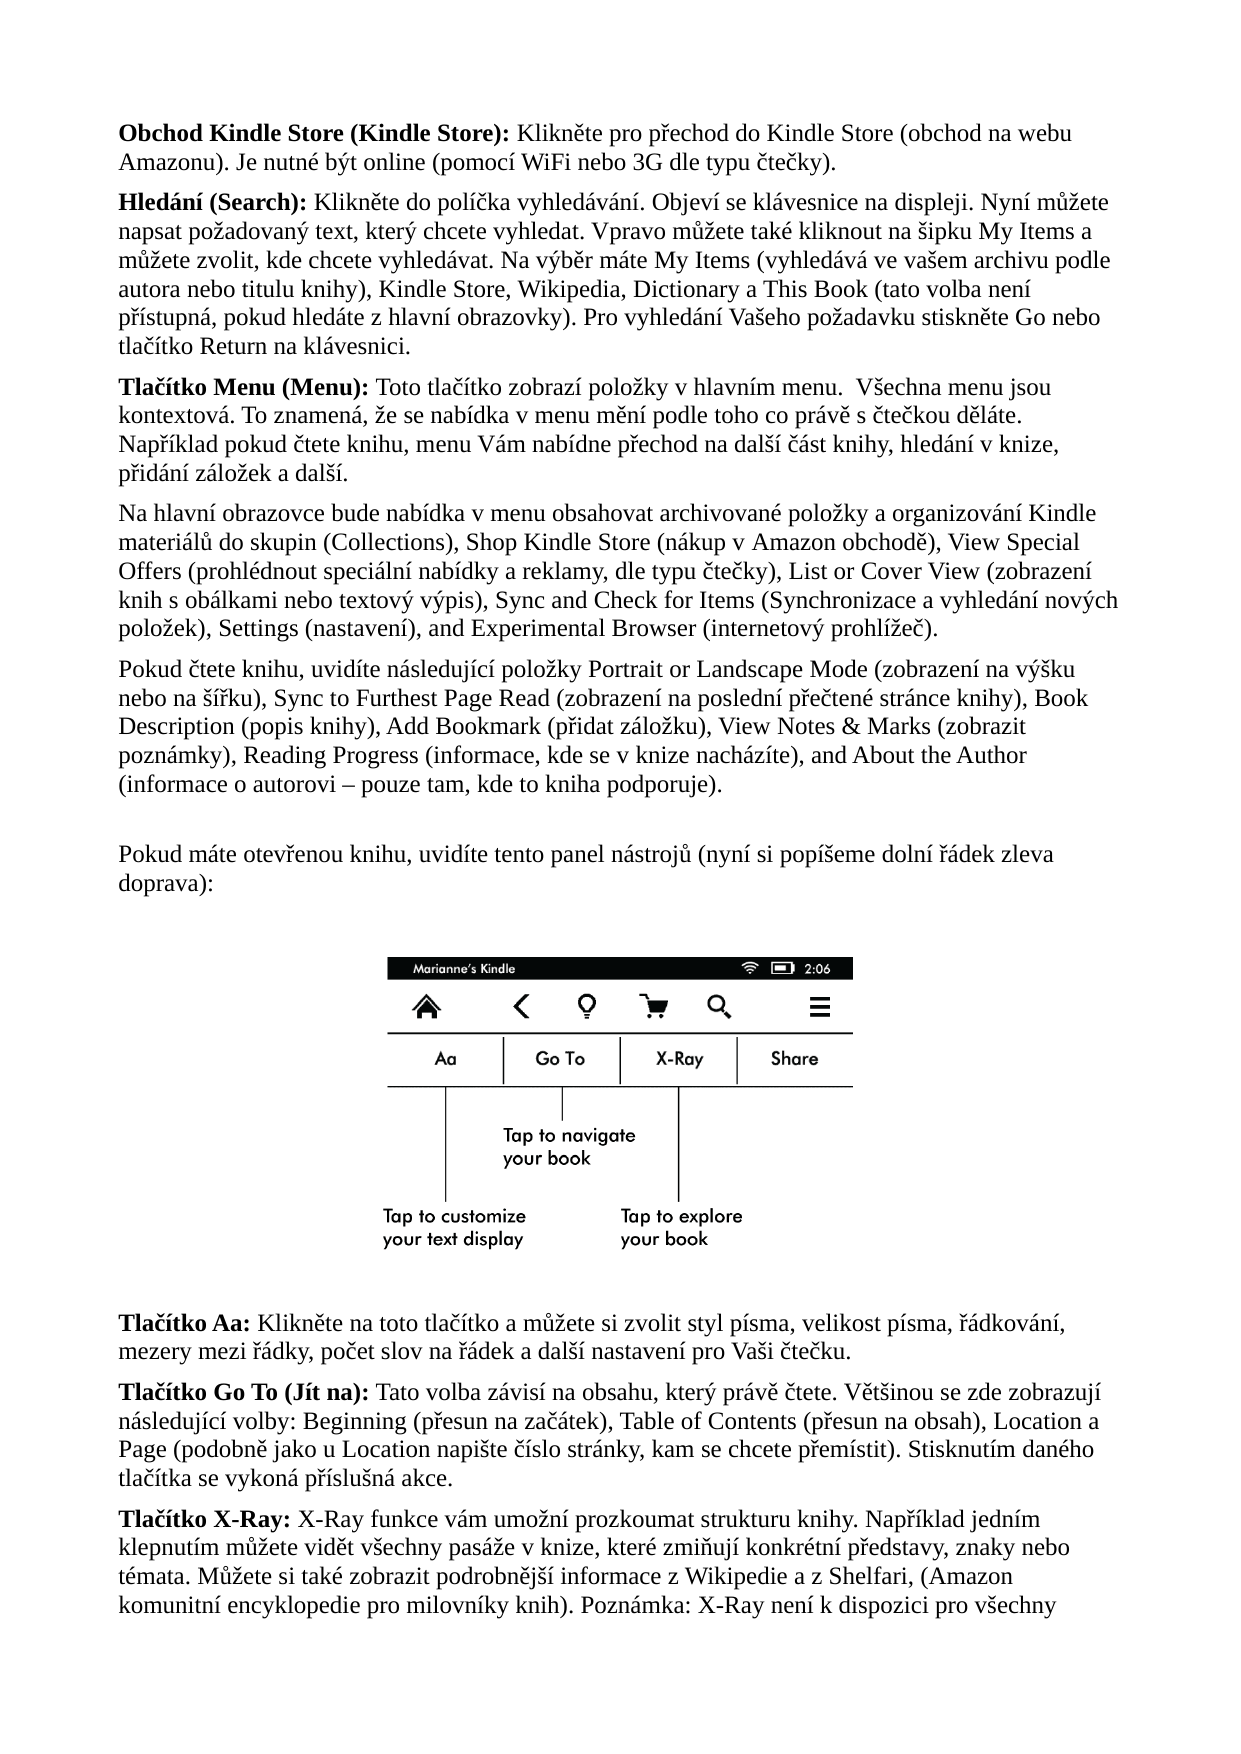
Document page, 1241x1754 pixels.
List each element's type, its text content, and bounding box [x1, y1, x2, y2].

text Tlačítko X-Ray: X-Ray funkce vám umožní prozkoumat strukturu knihy. Například jedním klepnutím můžete vidět všechny pasáže v knize, které zmiňují konkrétní představy, znaky nebo témata. Můžete si také zobrazit podrobnější informace z Wikipedie a z Shelfari, (Amazon komunitní encyklopedie pro milovníky knih). Poznámka: X-Ray není k dispozici pro všechny [118, 1504, 1122, 1619]
text Tlačítko Aa: Klikněte na toto tlačítko a můžete si zvolit styl písma, velikost písma, řádkování, mezery mezi řádky, počet slov na řádek a další nastavení pro Vaši čtečku. [118, 1308, 1122, 1365]
text Pokud čtete knihu, uvidíte následující položky Portrait or Landscape Mode (zobrazení na výšku nebo na šířku), Sync to Furthest Page Read (zobrazení na poslední přečtené stránce knihy), Book Description (popis knihy), Add Bookmark (přidat záložku), View Notes & Marks (zobrazit poznámky), Reading Progress (informace, kde se v knize nacházíte), and About the Author (informace o autorovi – pouze tam, kde to kniha podporuje). [118, 654, 1122, 798]
text Na hlavní obrazovce bude nabídka v menu obsahovat archivované položky a organizování Kindle materiálů do skupin (Collections), Shop Kindle Store (nákup v Amazon obchodě), View Special Offers (prohlédnout speciální nabídky a reklamy, dle typu čtečky), List or Cover View (zobrazení knih s obálkami nebo textový výpis), Sync and Check for Items (Synchronizace a vyhledání nových položek), Settings (nastavení), and Experimental Browser (internetový prohlížeč). [118, 498, 1122, 642]
text Tlačítko Go To (Jít na): Tato volba závisí na obsahu, který právě čtete. Většinou se zde zobrazují následující volby: Beginning (přesun na začátek), Table of Contents (přesun na obsah), Location a Page (podobně jako u Location napište číslo stránky, kam se chcete přemístit). Stisknutím daného tlačítka se vykoná příslušná akce. [118, 1377, 1122, 1492]
text Obchod Kindle Store (Kindle Store): Klikněte pro přechod do Kindle Store (obchod na webu Amazonu). Je nutné být online (pomocí WiFi nebo 3G dle typu čtečky). [118, 118, 1122, 176]
text Hledání (Search): Klikněte do políčka vyhledávání. Objeví se klávesnice na displeji. Nyní můžete napsat požadovaný text, který chcete vyhledat. Vpravo můžete také kliknout na šipku My Items a můžete zvolit, kde chcete vyhledávat. Na výběr máte My Items (vyhledává ve vašem archivu podle autora nebo titulu knihy), Kindle Store, Wikipedia, Dictionary a This Book (tato volba není přístupná, pokud hledáte z hlavní obrazovky). Pro vyhledání Vašeho požadavku stiskněte Go nebo tlačítko Return na klávesnici. [118, 187, 1122, 360]
text Tlačítko Menu (Menu): Toto tlačítko zobrazí položky v hlavním menu. Všechna menu jsou kontextová. To znamená, že se nabídka v menu mění podle toho co právě s čtečkou děláte. Například pokud čtete knihu, menu Vám nabídne přechod na další část knihy, hledání v knize, přidání záložek a další. [118, 372, 1122, 487]
text Pokud máte otevřenou knihu, uvidíte tento panel nástrojů (nyní si popíšeme dolní řádek zleva doprava): [118, 839, 1122, 896]
picture [368, 951, 872, 1259]
